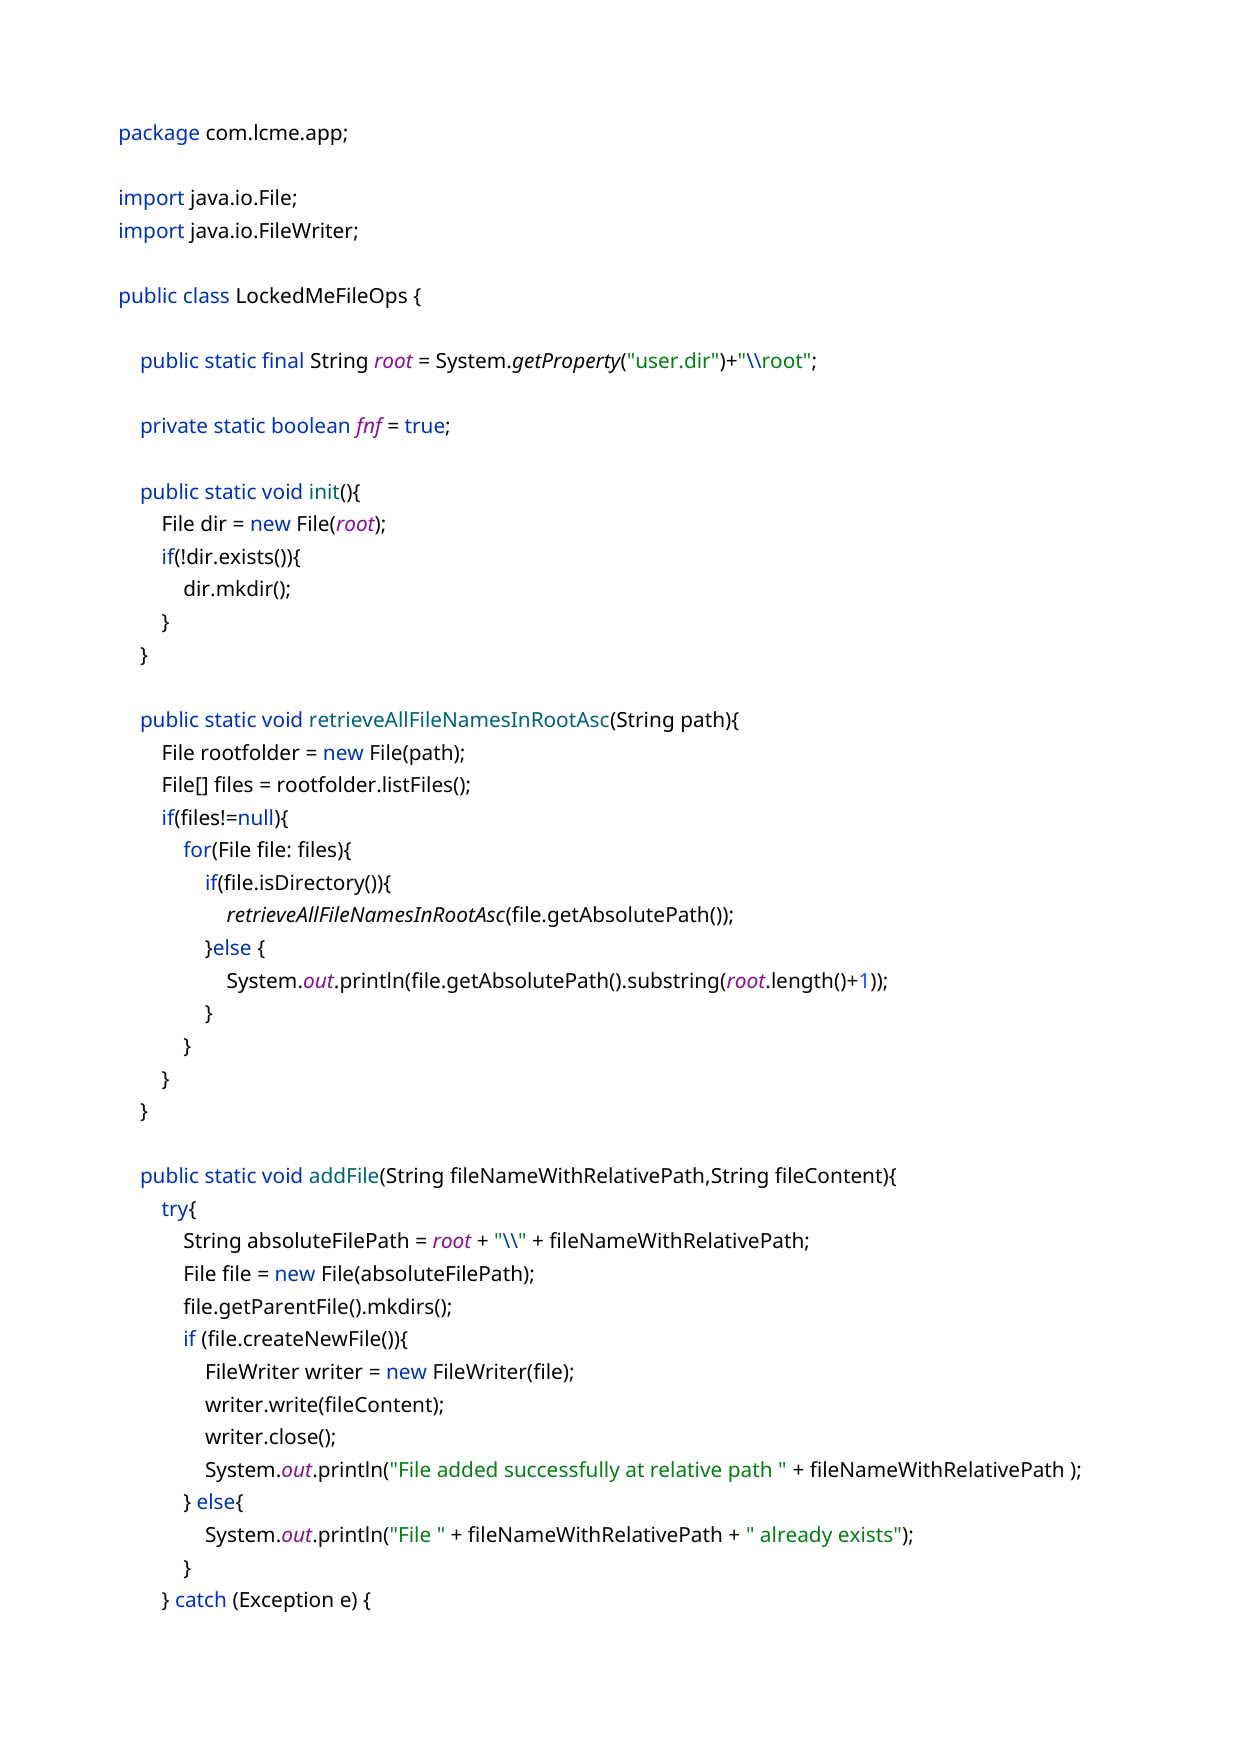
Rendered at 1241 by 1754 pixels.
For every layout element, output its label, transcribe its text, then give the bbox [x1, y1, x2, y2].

text package com.lcme.app; import java.io.File; import java.io.FileWriter; public class LockedMeFileOps { public static final String root = System.getProperty("user.dir")+"\\root"; private static boolean fnf = true; public static void init(){ File dir = new File(root); if(!dir.exists()){ dir.mkdir(); } } public static void retrieveAllFileNamesInRootAsc(String path){ File rootfolder = new File(path); File[] files = rootfolder.listFiles(); if(files!=null){ for(File file: files){ if(file.isDirectory()){ retrieveAllFileNamesInRootAsc(file.getAbsolutePath()); }else { System.out.println(file.getAbsolutePath().substring(root.length()+1)); } } } } public static void addFile(String fileNameWithRelativePath,String fileContent){ try{ String absoluteFilePath = root + "\\" + fileNameWithRelativePath; File file = new File(absoluteFilePath); file.getParentFile().mkdirs(); if (file.createNewFile()){ FileWriter writer = new FileWriter(file); writer.write(fileContent); writer.close(); System.out.println("File added successfully at relative path " + fileNameWithRelativePath ); } else{ System.out.println("File " + fileNameWithRelativePath + " already exists"); } } catch (Exception e) { [118, 118, 1122, 1614]
